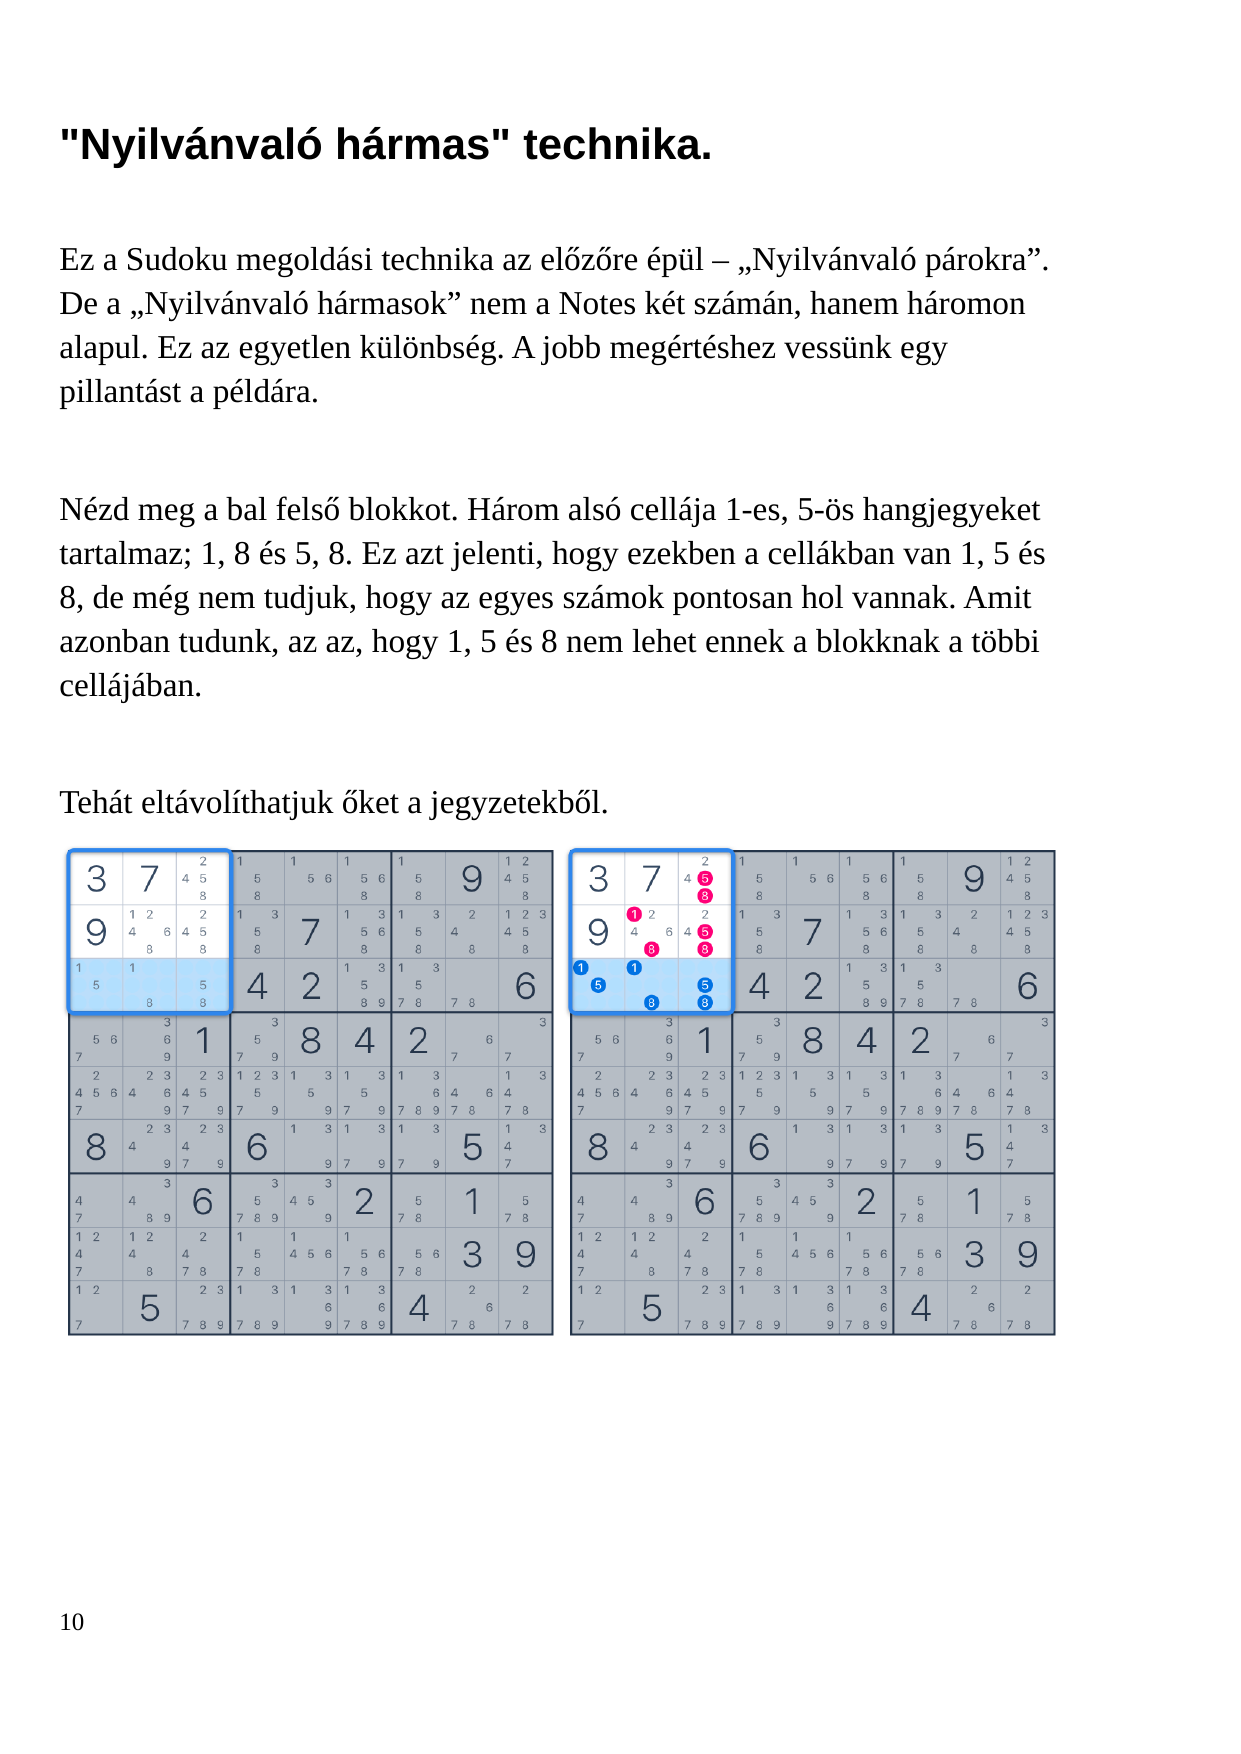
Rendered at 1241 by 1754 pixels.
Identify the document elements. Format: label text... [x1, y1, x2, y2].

picture [59, 841, 1063, 1344]
text Ez a Sudoku megoldási technika az előzőre épül – „Nyilvánvaló párokra”. De a „Nyilvánvaló hármasok” nem a Notes két számán, hanem háromon alapul. Ez az egyetlen különbség. A jobb megértéshez vessünk egy pillantást a példára. [59, 239, 1063, 410]
text Tehát eltávolíthatjuk őket a jegyzetekből. [59, 783, 1063, 821]
text Nézd meg a bal felső blokkot. Három alsó cellája 1-es, 5-ös hangjegyeket tartalmaz; 1, 8 és 5, 8. Ez azt jelenti, hogy ezekben a cellákban van 1, 5 és 8, de még nem tudjuk, hogy az egyes számok pontosan hol vannak. Amit azonban tudunk, az az, hogy 1, 5 és 8 nem lehet ennek a blokknak a többi cellájában. [59, 489, 1063, 704]
subtitle "Nyilvánvaló hármas" technika. [59, 118, 1063, 168]
